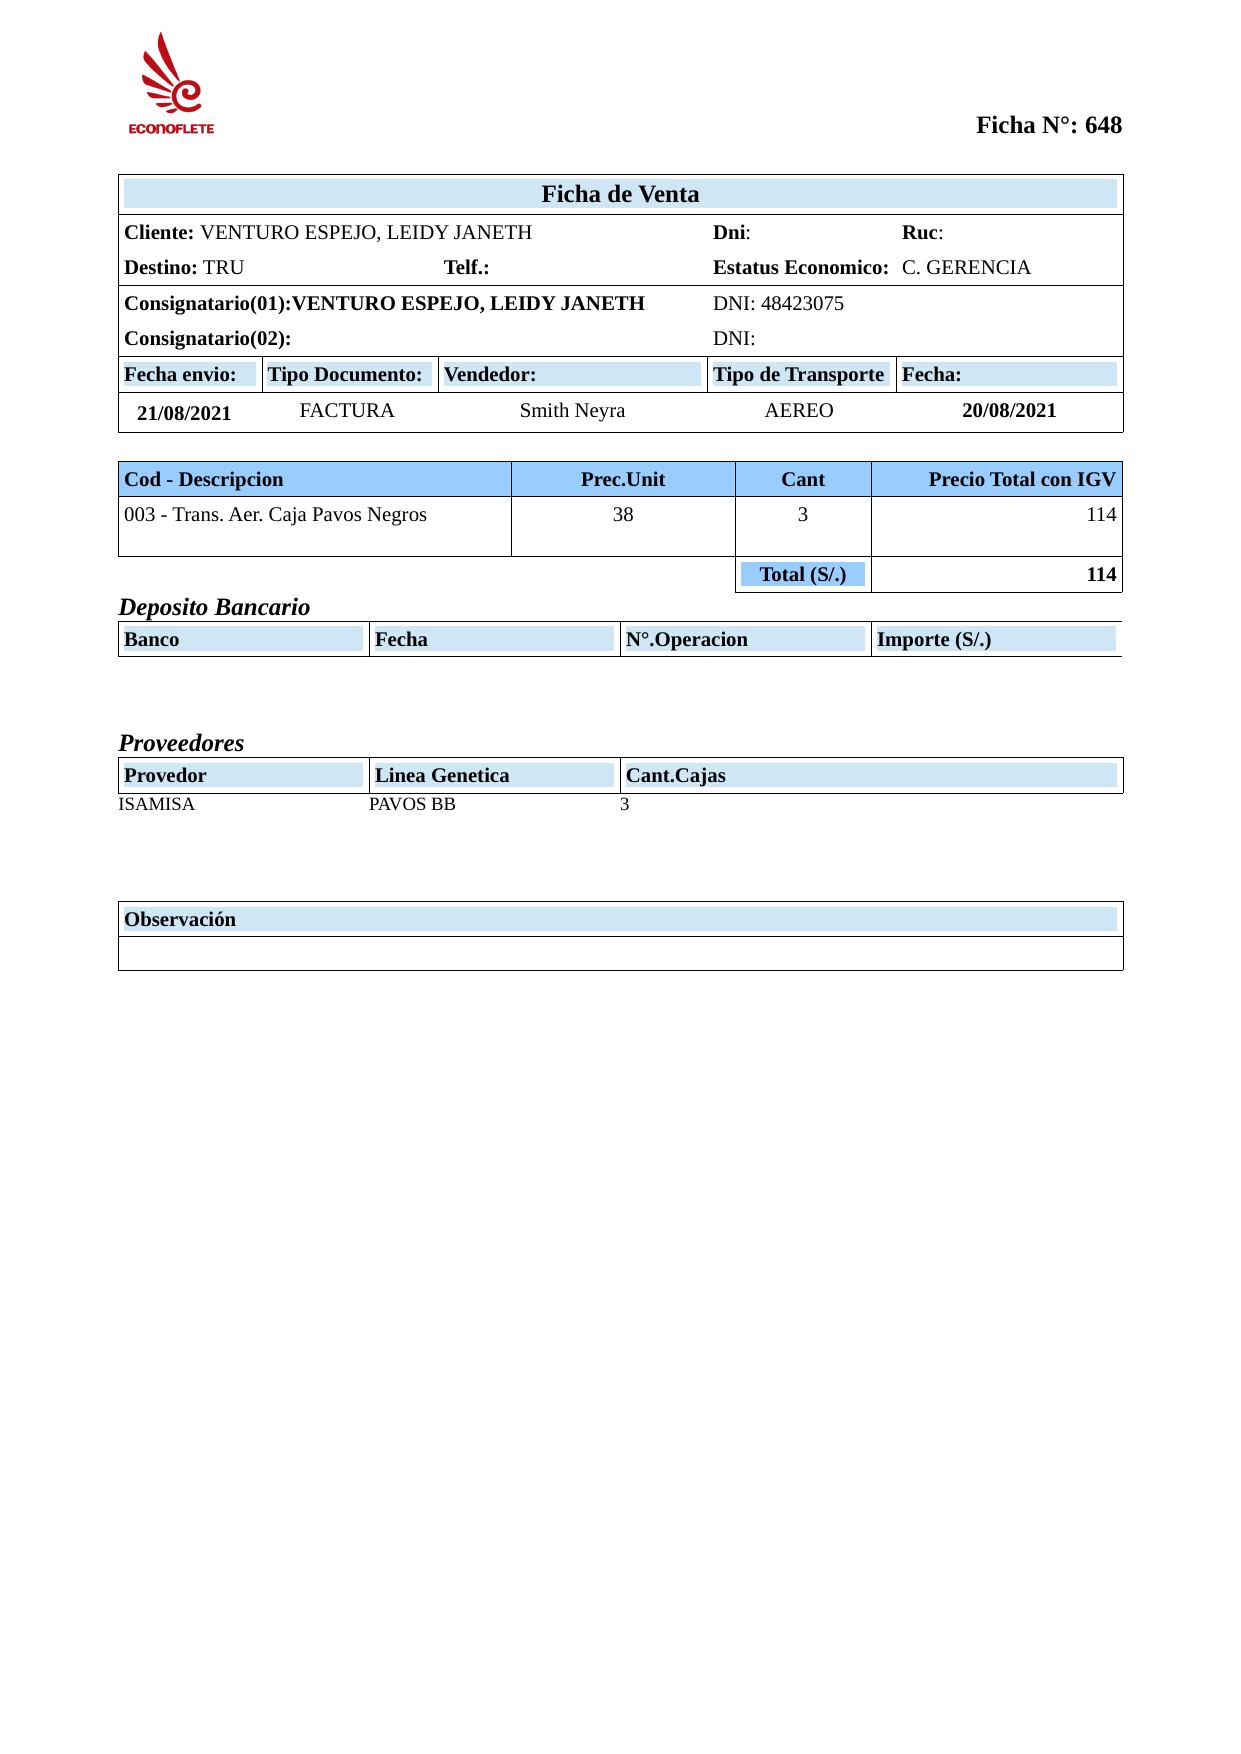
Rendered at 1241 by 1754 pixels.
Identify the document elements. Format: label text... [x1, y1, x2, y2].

table_cell 114 [872, 557, 1122, 592]
table_cell DNI: [707, 321, 1123, 356]
table_header N°.Operacion [621, 622, 871, 656]
table_cell [620, 657, 871, 680]
table_header Cod - Descripcion [119, 462, 511, 496]
table_cell [369, 657, 620, 680]
table_cell [511, 557, 735, 592]
table_cell [620, 815, 1123, 836]
table_header Linea Genetica [370, 758, 620, 793]
table_cell [118, 836, 369, 858]
table_header Cant.Cajas [621, 758, 1123, 793]
table_cell Tipo de Transporte [708, 357, 896, 392]
table_cell [871, 657, 1122, 680]
table_cell 114 [872, 497, 1122, 556]
table_cell [118, 879, 369, 901]
table_cell Smith Neyra [438, 393, 707, 432]
table_cell [369, 705, 620, 728]
table_cell Telf.: [438, 249, 707, 285]
table_cell Tipo Documento: [263, 357, 438, 392]
table_cell [118, 815, 369, 836]
table_cell [369, 836, 620, 858]
table_cell 003 - Trans. Aer. Caja Pavos Negros [119, 497, 511, 556]
table_header Ficha de Venta [119, 175, 1123, 214]
text Deposito Bancario [118, 592, 1122, 621]
table_cell [620, 705, 871, 728]
table_cell [118, 858, 369, 879]
table_cell 38 [512, 497, 735, 556]
table_cell PAVOS BB [369, 794, 620, 814]
table_cell 3 [620, 794, 1123, 814]
table_cell FACTURA [262, 393, 438, 432]
table_header Observación [119, 902, 1123, 936]
table_header Cant [736, 462, 871, 496]
table_cell [871, 680, 1122, 704]
table_cell Consignatario(02): [119, 321, 707, 356]
table_cell AEREO [707, 393, 896, 432]
table_header Importe (S/.) [872, 622, 1122, 656]
table_cell Consignatario(01):VENTURO ESPEJO, LEIDY JANETH [119, 286, 707, 321]
table_cell 21/08/2021 [119, 393, 262, 432]
table_cell Fecha: [897, 357, 1123, 392]
table_cell [119, 937, 1123, 969]
table_header Fecha [370, 622, 620, 656]
table_header Banco [119, 622, 369, 656]
table_cell [118, 680, 369, 704]
table_cell DNI: 48423075 [707, 286, 1123, 321]
table_cell [118, 557, 511, 592]
table_cell [118, 705, 369, 728]
table_cell 20/08/2021 [896, 393, 1123, 432]
table_cell 3 [736, 497, 871, 556]
table_cell [369, 815, 620, 836]
table_cell [620, 879, 1123, 901]
table_cell [118, 657, 369, 680]
table_cell [620, 836, 1123, 858]
table_header Prec.Unit [512, 462, 735, 496]
table_cell [871, 705, 1122, 728]
table_cell [369, 680, 620, 704]
table_cell Destino: TRU [119, 249, 438, 285]
table_cell [369, 879, 620, 901]
table_cell [369, 858, 620, 879]
table_cell C. GERENCIA [896, 249, 1123, 285]
table_cell Ruc: [896, 215, 1123, 249]
text Proveedores [118, 728, 1122, 757]
table_cell ISAMISA [118, 794, 369, 814]
table_header Provedor [119, 758, 369, 793]
table_cell [620, 858, 1123, 879]
table_cell Fecha envio: [119, 357, 262, 392]
table_cell Total (S/.) [736, 557, 871, 592]
table_cell Dni: [707, 215, 896, 249]
table_cell Vendedor: [439, 357, 707, 392]
picture [118, 31, 225, 134]
table_cell Cliente: VENTURO ESPEJO, LEIDY JANETH [119, 215, 707, 249]
table_cell [620, 680, 871, 704]
table_cell Estatus Economico: [707, 249, 896, 285]
table_header Precio Total con IGV [872, 462, 1122, 496]
